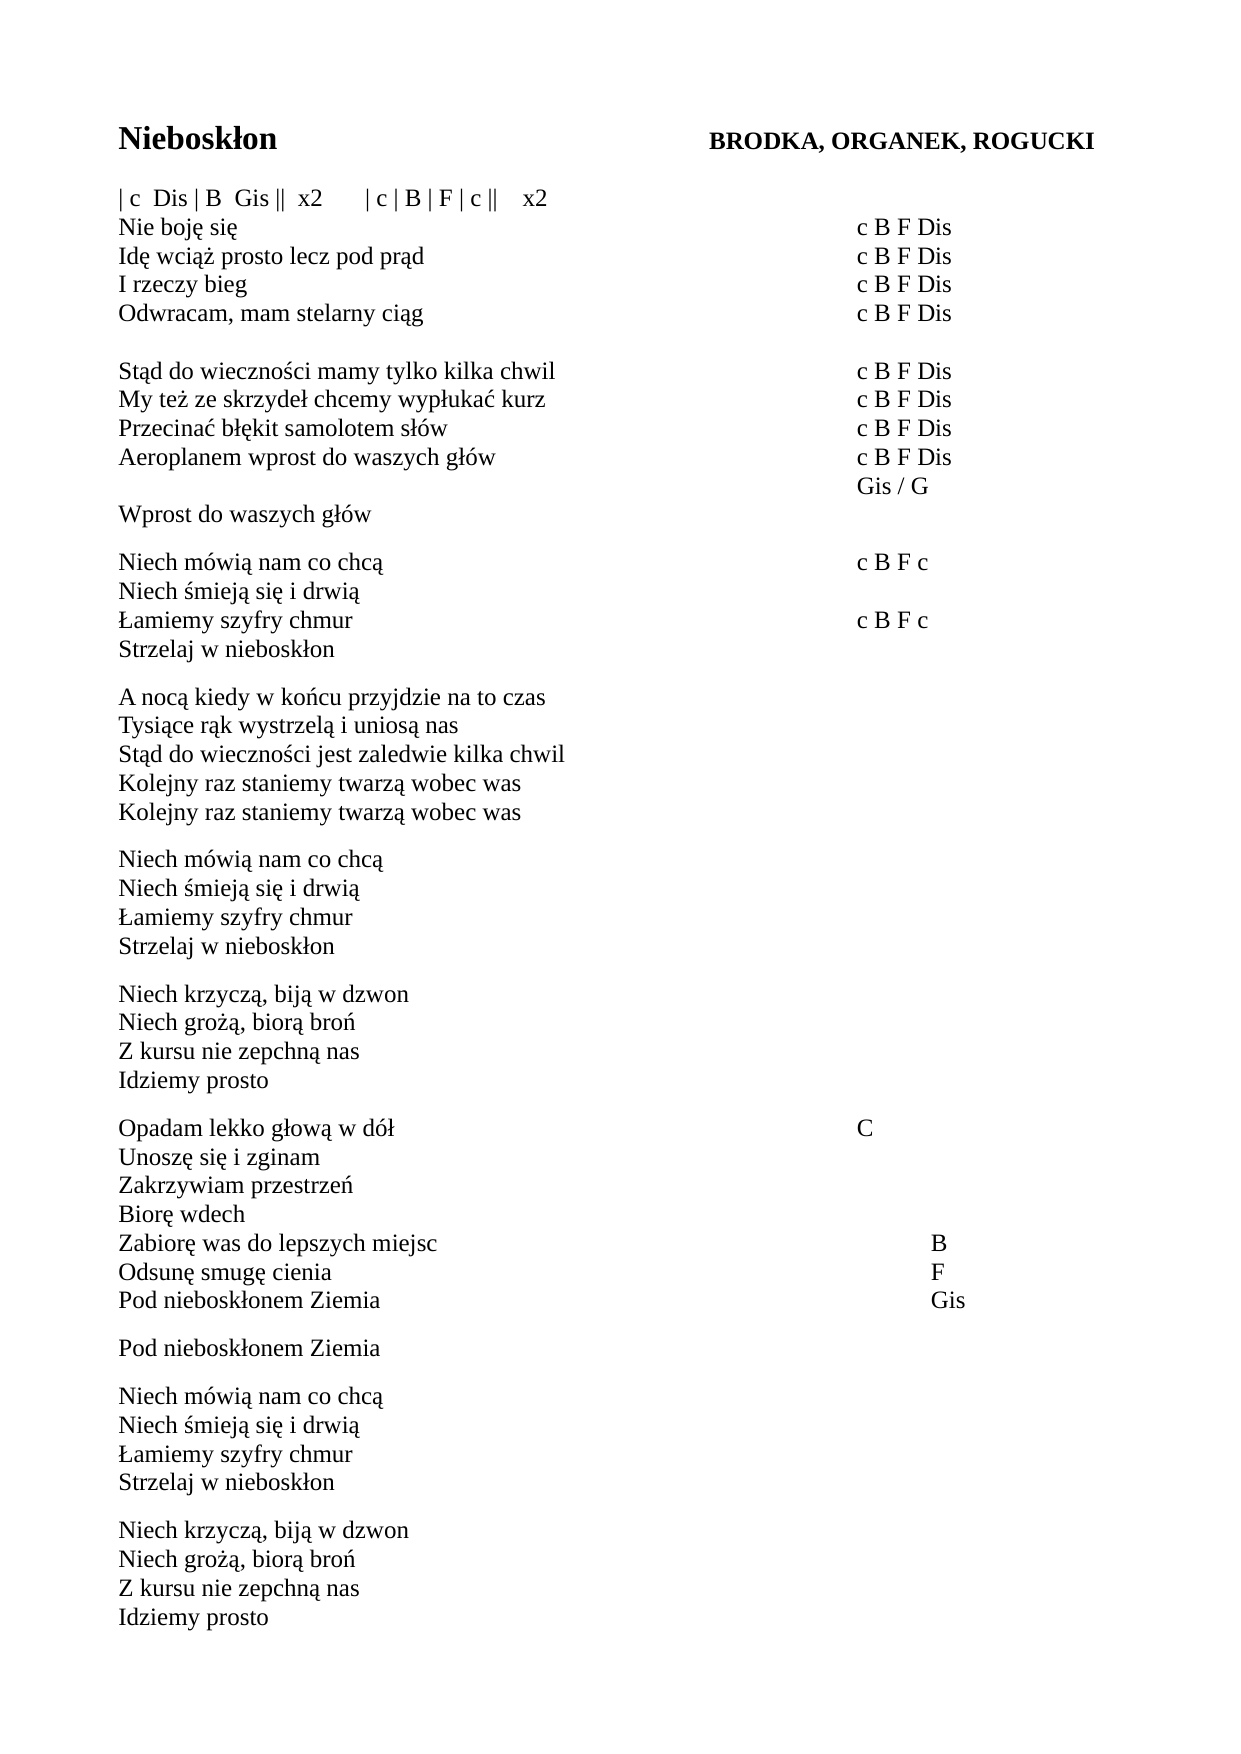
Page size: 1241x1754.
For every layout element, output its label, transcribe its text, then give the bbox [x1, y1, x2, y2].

subtitle Nieboskłon BRODKA, ORGANEK, ROGUCKI [118, 118, 1122, 156]
text Pod nieboskłonem Ziemia [118, 1333, 1122, 1362]
text Niech mówią nam co chcą c B F c Niech śmieją się i drwią Łamiemy szyfry chmur c B F c Strzelaj w nieboskłon [118, 547, 1122, 662]
text Gis / G [118, 471, 1122, 499]
text Niech krzyczą, biją w dzwon Niech grożą, biorą broń Z kursu nie zepchną nas Idziemy prosto [118, 979, 1122, 1094]
text Stąd do wieczności mamy tylko kilka chwil c B F Dis My też ze skrzydeł chcemy wypłukać kurz c B F Dis Przecinać błękit samolotem słów c B F Dis Aeroplanem wprost do waszych głów c B F Dis [118, 356, 1122, 471]
text Wprost do waszych głów [118, 499, 1122, 528]
text Opadam lekko głową w dół C Unoszę się i zginam Zakrzywiam przestrzeń Biorę wdech Zabiorę was do lepszych miejsc B Odsunę smugę cienia F Pod nieboskłonem Ziemia Gis [118, 1113, 1122, 1314]
text Nie boję się c B F Dis Idę wciąż prosto lecz pod prąd c B F Dis I rzeczy bieg c B F Dis Odwracam, mam stelarny ciąg c B F Dis [118, 212, 1122, 327]
text Niech mówią nam co chcą Niech śmieją się i drwią Łamiemy szyfry chmur Strzelaj w nieboskłon [118, 1381, 1122, 1496]
text Niech mówią nam co chcą Niech śmieją się i drwią Łamiemy szyfry chmur Strzelaj w nieboskłon [118, 844, 1122, 959]
text | c Dis | B Gis || x2 | c | B | F | c || x2 [118, 183, 1122, 212]
text A nocą kiedy w końcu przyjdzie na to czas Tysiące rąk wystrzelą i uniosą nas Stąd do wieczności jest zaledwie kilka chwil Kolejny raz staniemy twarzą wobec was Kolejny raz staniemy twarzą wobec was [118, 682, 1122, 825]
text Niech krzyczą, biją w dzwon Niech grożą, biorą broń [118, 1515, 1122, 1573]
text Z kursu nie zepchną nas Idziemy prosto [118, 1573, 1122, 1630]
